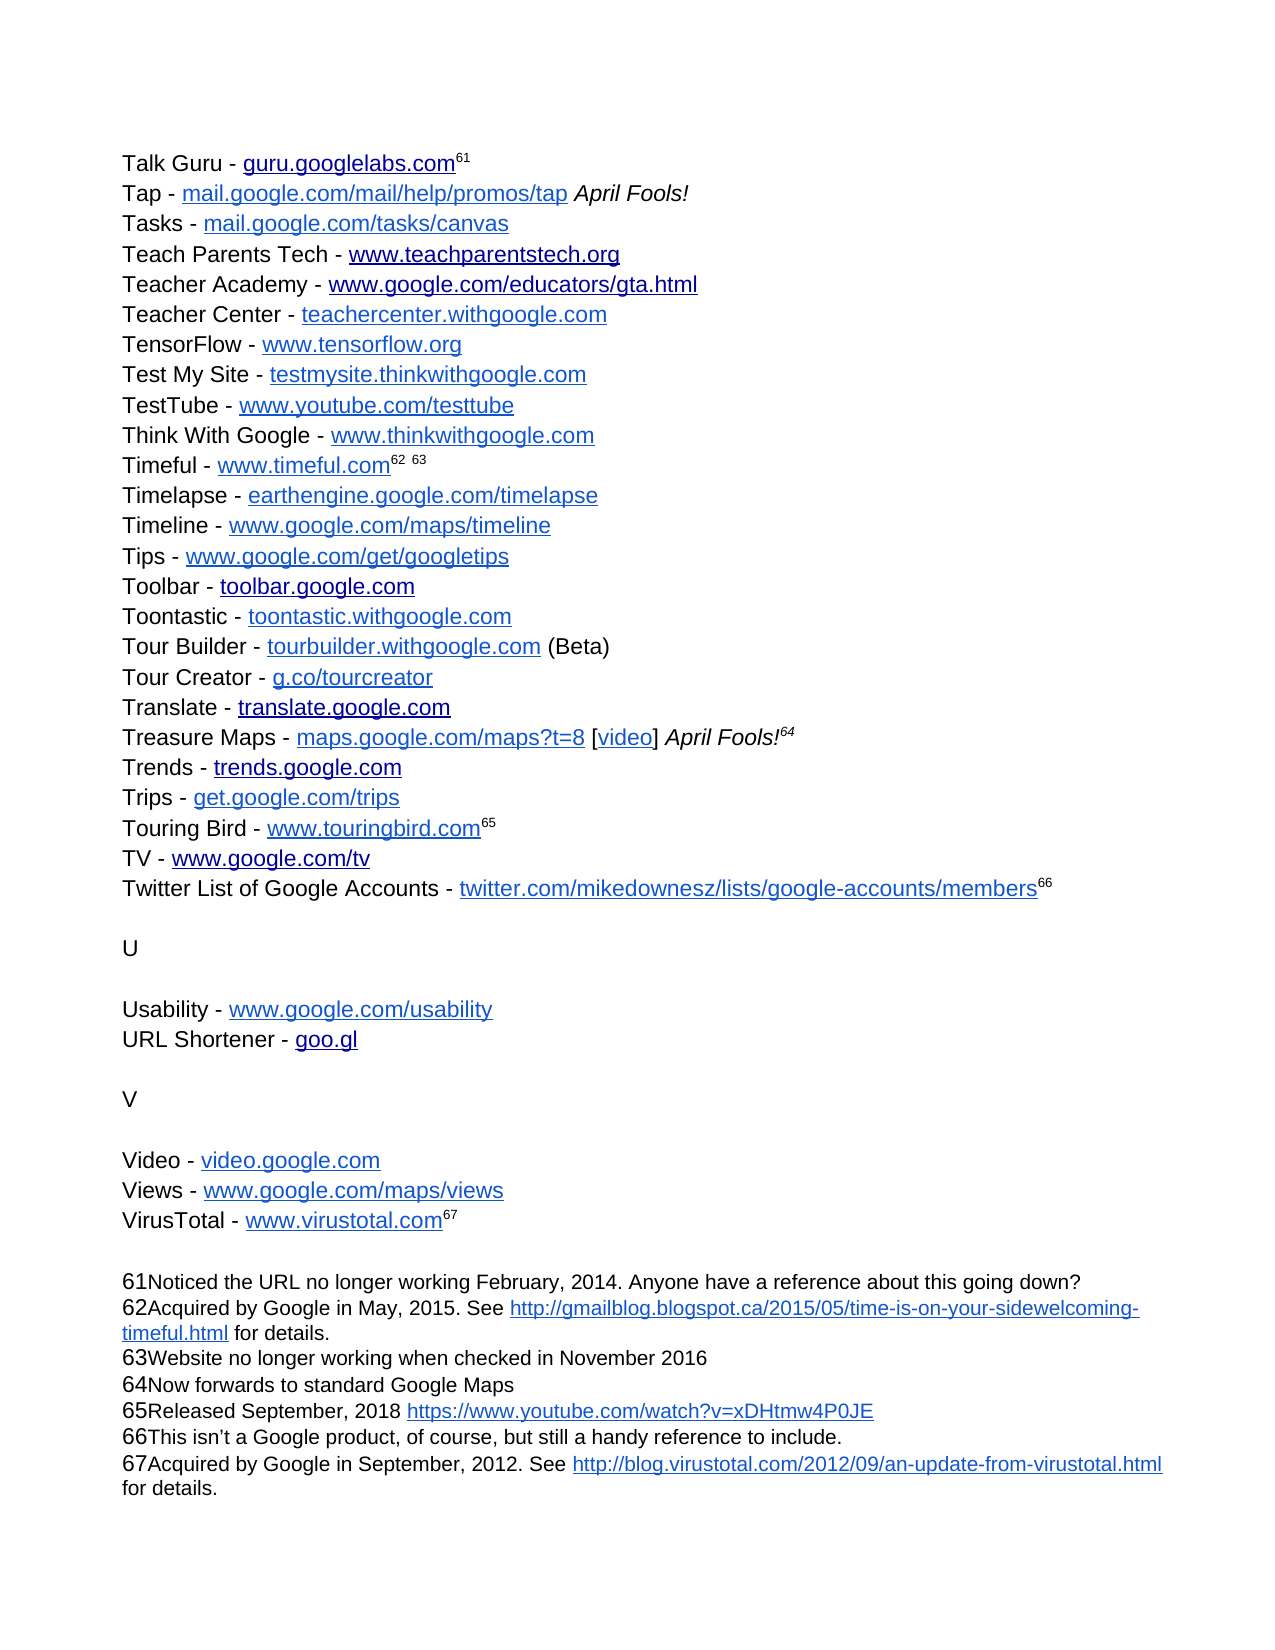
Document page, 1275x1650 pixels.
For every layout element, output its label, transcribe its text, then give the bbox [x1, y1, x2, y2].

text Treasure Maps - maps.google.com/maps?t=8 [video] April Fools! [122, 724, 1191, 750]
text Acquired by Google in May, 2015. See http://gmailblog.blogspot.ca/2015/05/time-is-on-your-sidewelcoming-timeful.html for details. [122, 1294, 1191, 1344]
text TensorFlow - www.tensorflow.org [122, 331, 1191, 358]
text TestTube - www.youtube.com/testtube [122, 392, 1191, 418]
text U [122, 935, 1191, 962]
text Trips - get.google.com/trips [122, 784, 1191, 811]
text Talk Guru - guru.googlelabs.com [122, 150, 1191, 176]
text Teacher Academy - www.google.com/educators/gta.html [122, 271, 1191, 297]
text Toolbar - toolbar.google.com [122, 573, 1191, 599]
text Teacher Center - teachercenter.withgoogle.com [122, 301, 1191, 327]
text Tour Creator - g.co/tourcreator [122, 663, 1191, 690]
text This isn’t a Google product, of course, but still a handy reference to include. [122, 1423, 1191, 1450]
text Tap - mail.google.com/mail/help/promos/tap April Fools! [122, 180, 1191, 207]
text Tasks - mail.google.com/tasks/canvas [122, 210, 1191, 237]
text Acquired by Google in September, 2012. See http://blog.virustotal.com/2012/09/an-update-from-virustotal.html for details. [122, 1450, 1191, 1500]
text Toontastic - toontastic.withgoogle.com [122, 603, 1191, 629]
text Now forwards to standard Google Maps [122, 1371, 1191, 1397]
text URL Shortener - goo.gl [122, 1026, 1191, 1052]
text Tour Builder - tourbuilder.withgoogle.com (Beta) [122, 633, 1191, 660]
text Timeline - www.google.com/maps/timeline [122, 512, 1191, 539]
text Released September, 2018 https://www.youtube.com/watch?v=xDHtmw4P0JE [122, 1397, 1191, 1423]
text Translate - translate.google.com [122, 694, 1191, 720]
text Tips - www.google.com/get/googletips [122, 543, 1191, 569]
text Views - www.google.com/maps/views [122, 1177, 1191, 1203]
text TV - www.google.com/tv [122, 845, 1191, 871]
text Test My Site - testmysite.thinkwithgoogle.com [122, 361, 1191, 388]
text VirusTotal - www.virustotal.com [122, 1207, 1191, 1234]
text Usability - www.google.com/usability [122, 996, 1191, 1022]
text Twitter List of Google Accounts - twitter.com/mikedownesz/lists/google-accounts/members [122, 875, 1191, 901]
text Timeful - www.timeful.com [122, 452, 1191, 478]
text Think With Google - www.thinkwithgoogle.com [122, 422, 1191, 448]
text Timelapse - earthengine.google.com/timelapse [122, 482, 1191, 509]
text Noticed the URL no longer working February, 2014. Anyone have a reference about this going down? [122, 1268, 1191, 1294]
text V [122, 1086, 1191, 1113]
text Teach Parents Tech - www.teachparentstech.org [122, 241, 1191, 267]
text Video - video.google.com [122, 1147, 1191, 1173]
text Website no longer working when checked in November 2016 [122, 1344, 1191, 1371]
text Touring Bird - www.touringbird.com [122, 814, 1191, 841]
text Trends - trends.google.com [122, 754, 1191, 781]
